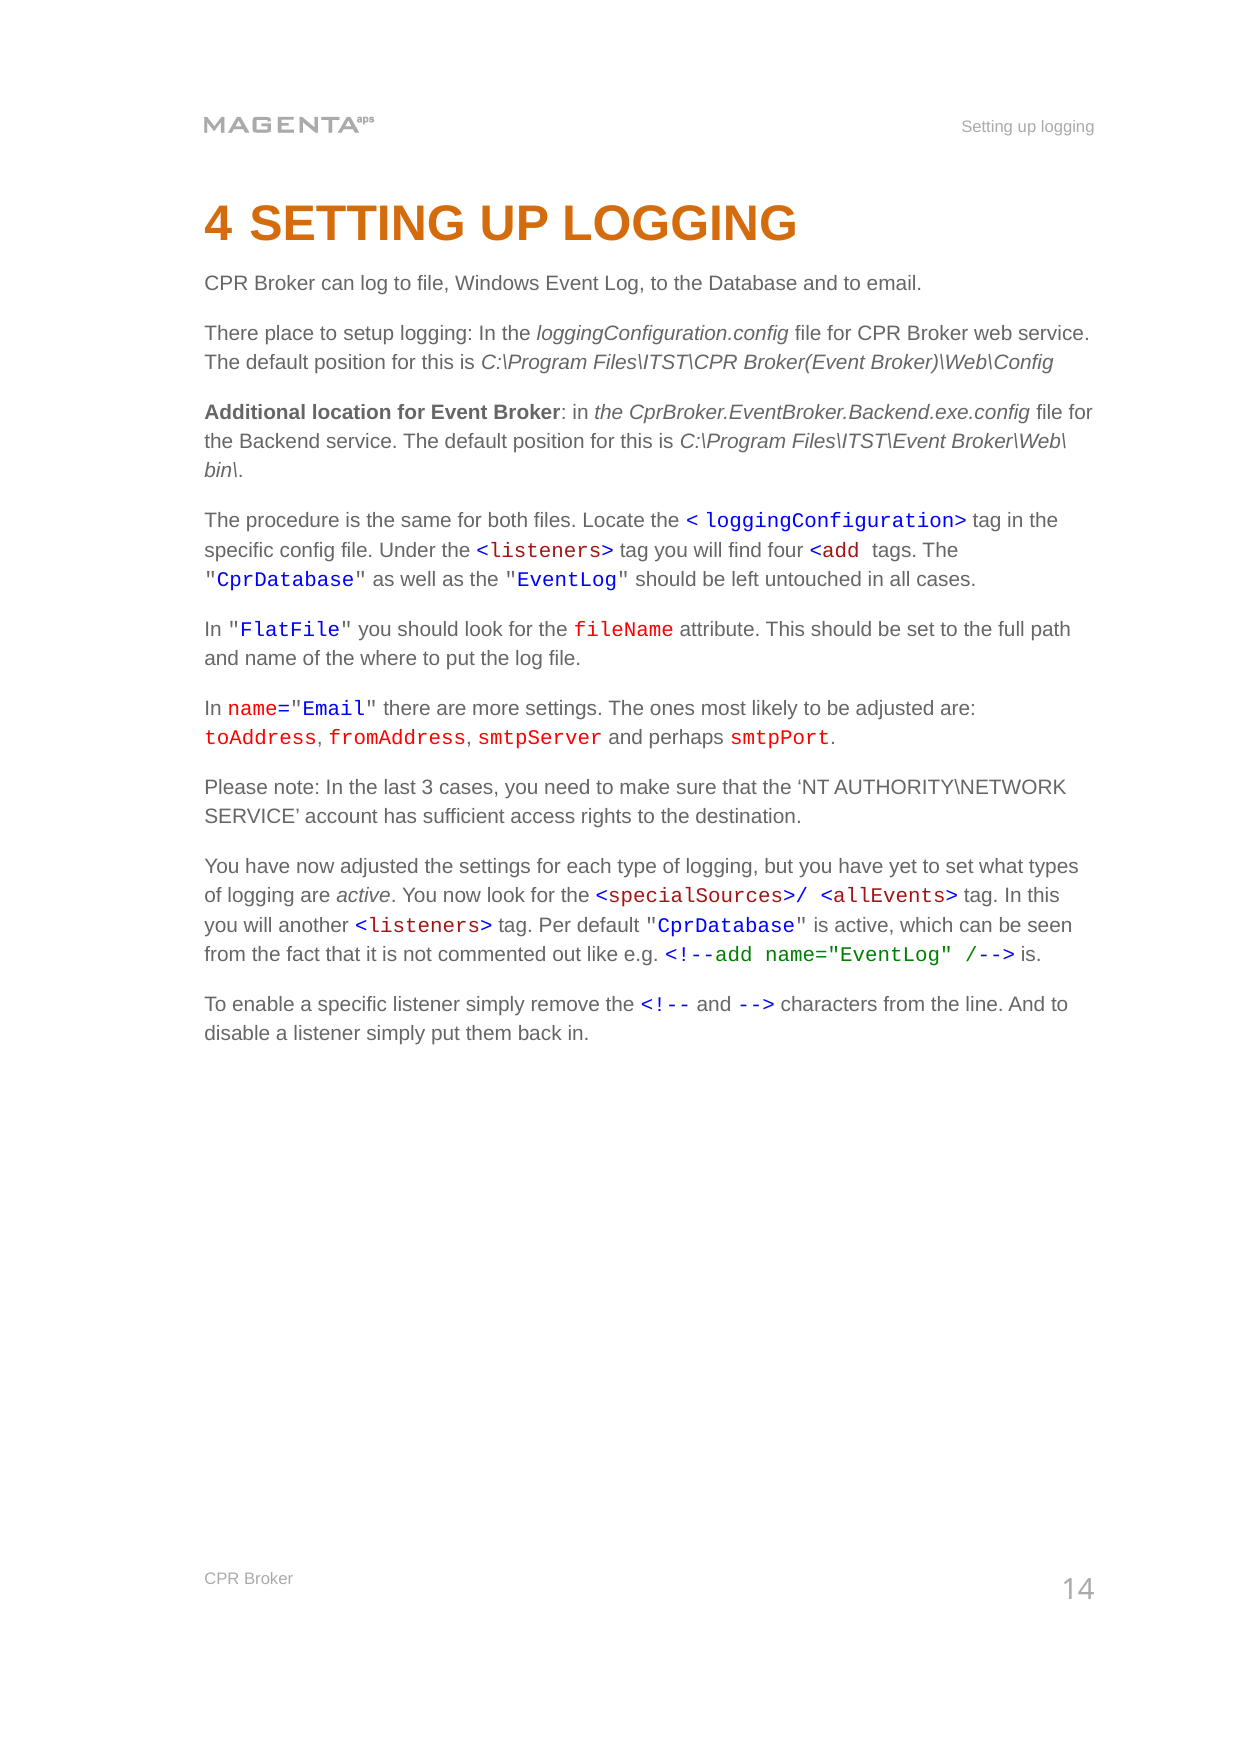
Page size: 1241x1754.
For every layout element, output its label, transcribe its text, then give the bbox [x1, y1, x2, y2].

text The procedure is the same for both files. Locate the < loggingConfiguration> tag in the specific config file. Under the <listeners> tag you will find four <add tags. The "CprDatabase" as well as the "EventLog" should be left untouched in all cases. [204, 504, 1094, 592]
text CPR Broker can log to file, Windows Event Log, to the Database and to email. [204, 267, 1094, 296]
subtitle Setting up logging [204, 194, 1094, 252]
text Please note: In the last 3 cases, you need to make sure that the ‘NT AUTHORITY\NETWORK SERVICE’ account has sufficient access rights to the destination. [204, 771, 1094, 829]
text In "FlatFile" you should look for the fileName attribute. This should be set to the full path and name of the where to put the log file. [204, 613, 1094, 671]
text You have now adjusted the settings for each type of logging, but you have yet to set what types of logging are active. You now look for the <specialSources>/ <allEvents> tag. In this you will another <listeners> tag. Per default "CprDatabase" is active, which can be seen from the fact that it is not commented out like e.g. <!--add name="EventLog" /--> is. [204, 850, 1094, 967]
text There place to setup logging: In the loggingConfiguration.config file for CPR Broker web service. The default position for this is C:\Program Files\ITST\CPR Broker(Event Broker)\Web\Config [204, 317, 1094, 375]
text To enable a specific listener simply remove the <!-- and --> characters from the line. And to disable a listener simply put them back in. [204, 988, 1094, 1046]
text In name="Email" there are more settings. The ones most likely to be adjusted are: toAddress, fromAddress, smtpServer and perhaps smtpPort. [204, 692, 1094, 750]
text Additional location for Event Broker: in the CprBroker.EventBroker.Backend.exe.config file for the Backend service. The default position for this is C:\Program Files\ITST\Event Broker\Web\bin\. [204, 396, 1094, 484]
